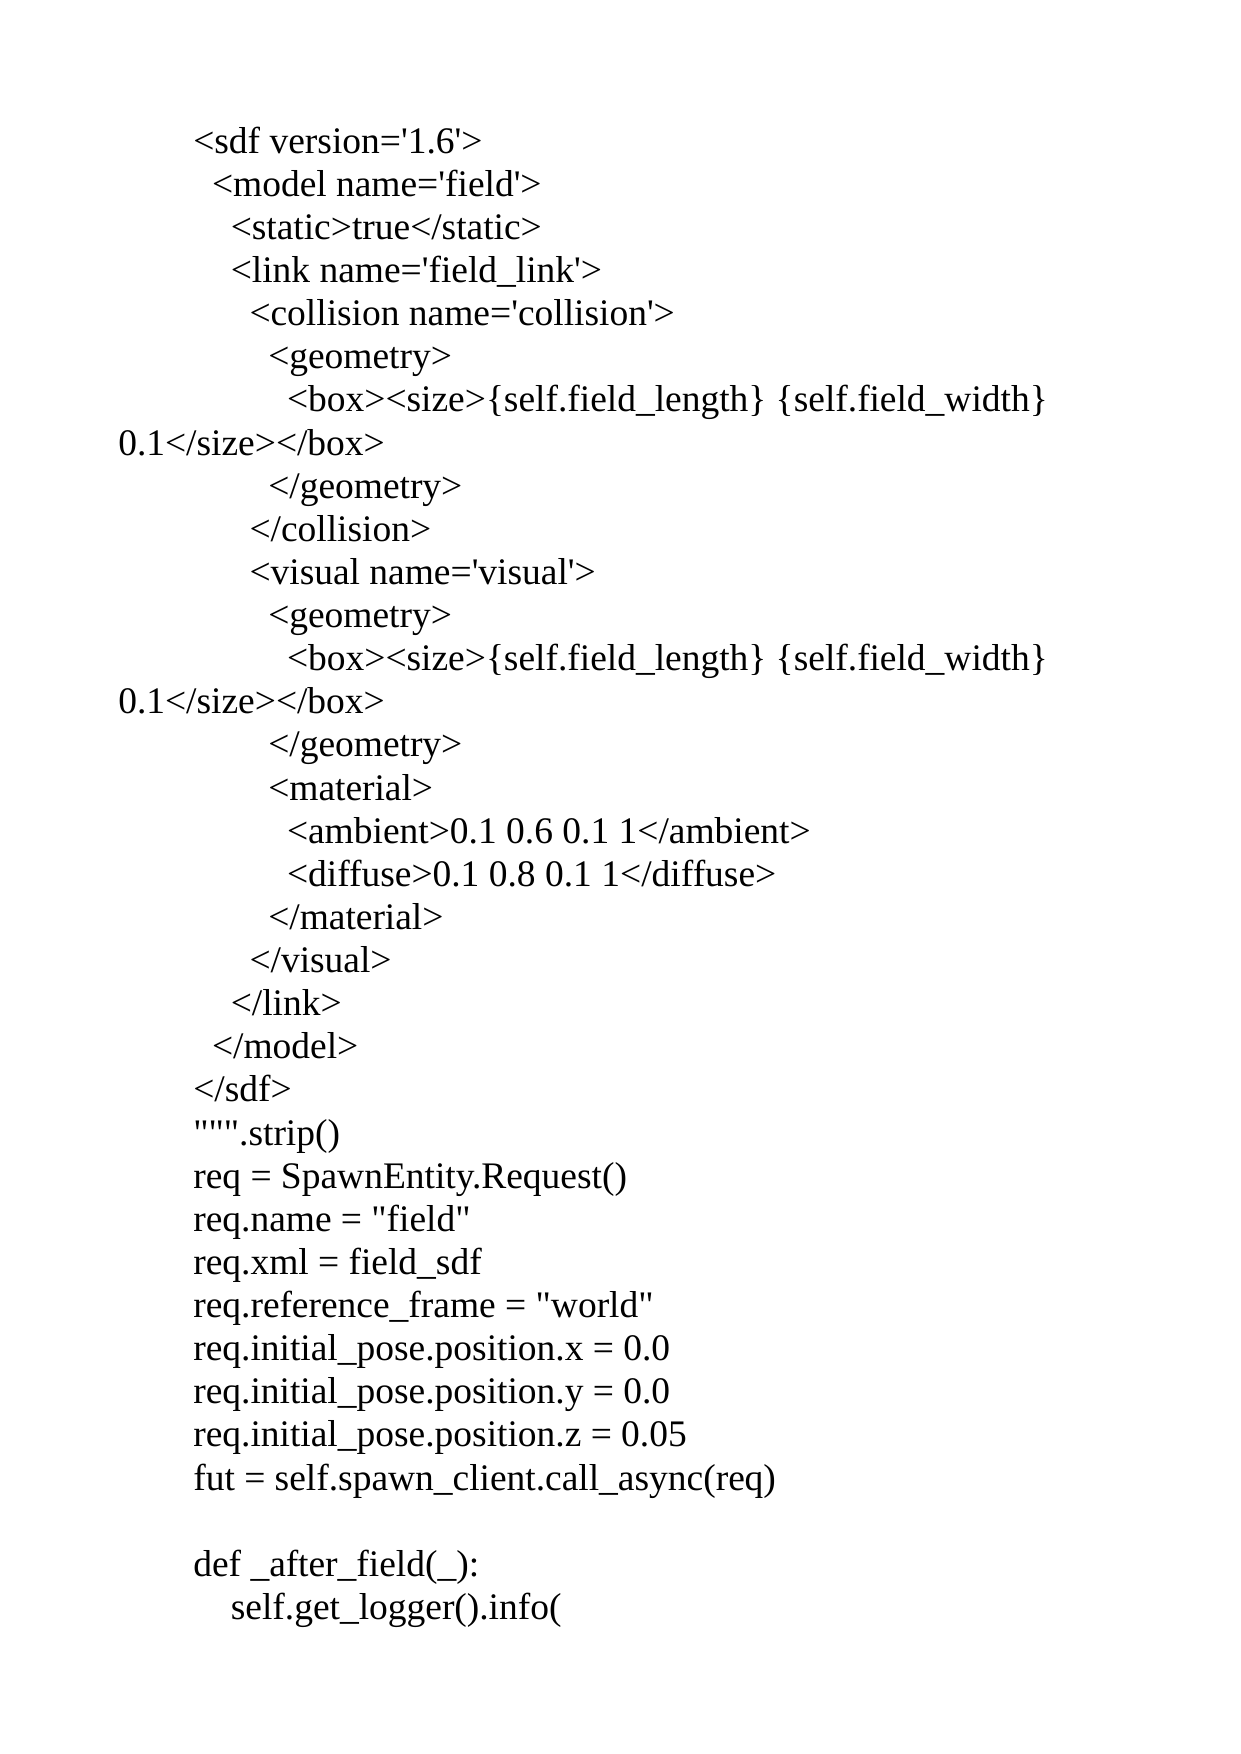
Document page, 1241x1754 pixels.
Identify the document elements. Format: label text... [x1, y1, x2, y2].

text <diffuse>0.1 0.8 0.1 1</diffuse> [118, 851, 1122, 894]
text <box><size>{self.field_length} {self.field_width} 0.1</size></box> [118, 377, 1122, 463]
text <geometry> [118, 334, 1122, 377]
text <box><size>{self.field_length} {self.field_width} 0.1</size></box> [118, 636, 1122, 722]
text </model> [118, 1024, 1122, 1067]
text <model name='field'> [118, 161, 1122, 204]
text <collision name='collision'> [118, 291, 1122, 334]
text req.initial_pose.position.y = 0.0 [118, 1369, 1122, 1412]
text req.reference_frame = "world" [118, 1282, 1122, 1326]
text <link name='field_link'> [118, 247, 1122, 291]
text </sdf> [118, 1067, 1122, 1110]
text self.get_logger().info( [118, 1584, 1122, 1627]
text req.xml = field_sdf [118, 1239, 1122, 1282]
text <sdf version='1.6'> [118, 118, 1122, 161]
text def _after_field(_): [118, 1541, 1122, 1584]
text </geometry> [118, 722, 1122, 765]
text <material> [118, 765, 1122, 808]
text <static>true</static> [118, 204, 1122, 247]
text req = SpawnEntity.Request() [118, 1153, 1122, 1196]
text </collision> [118, 506, 1122, 549]
text req.name = "field" [118, 1196, 1122, 1239]
text </visual> [118, 937, 1122, 981]
text """.strip() [118, 1110, 1122, 1153]
text </link> [118, 981, 1122, 1024]
text </material> [118, 894, 1122, 937]
text <ambient>0.1 0.6 0.1 1</ambient> [118, 808, 1122, 851]
text <visual name='visual'> [118, 549, 1122, 592]
text </geometry> [118, 463, 1122, 506]
text fut = self.spawn_client.call_async(req) [118, 1455, 1122, 1498]
text req.initial_pose.position.x = 0.0 [118, 1326, 1122, 1369]
text <geometry> [118, 592, 1122, 636]
text req.initial_pose.position.z = 0.05 [118, 1412, 1122, 1455]
